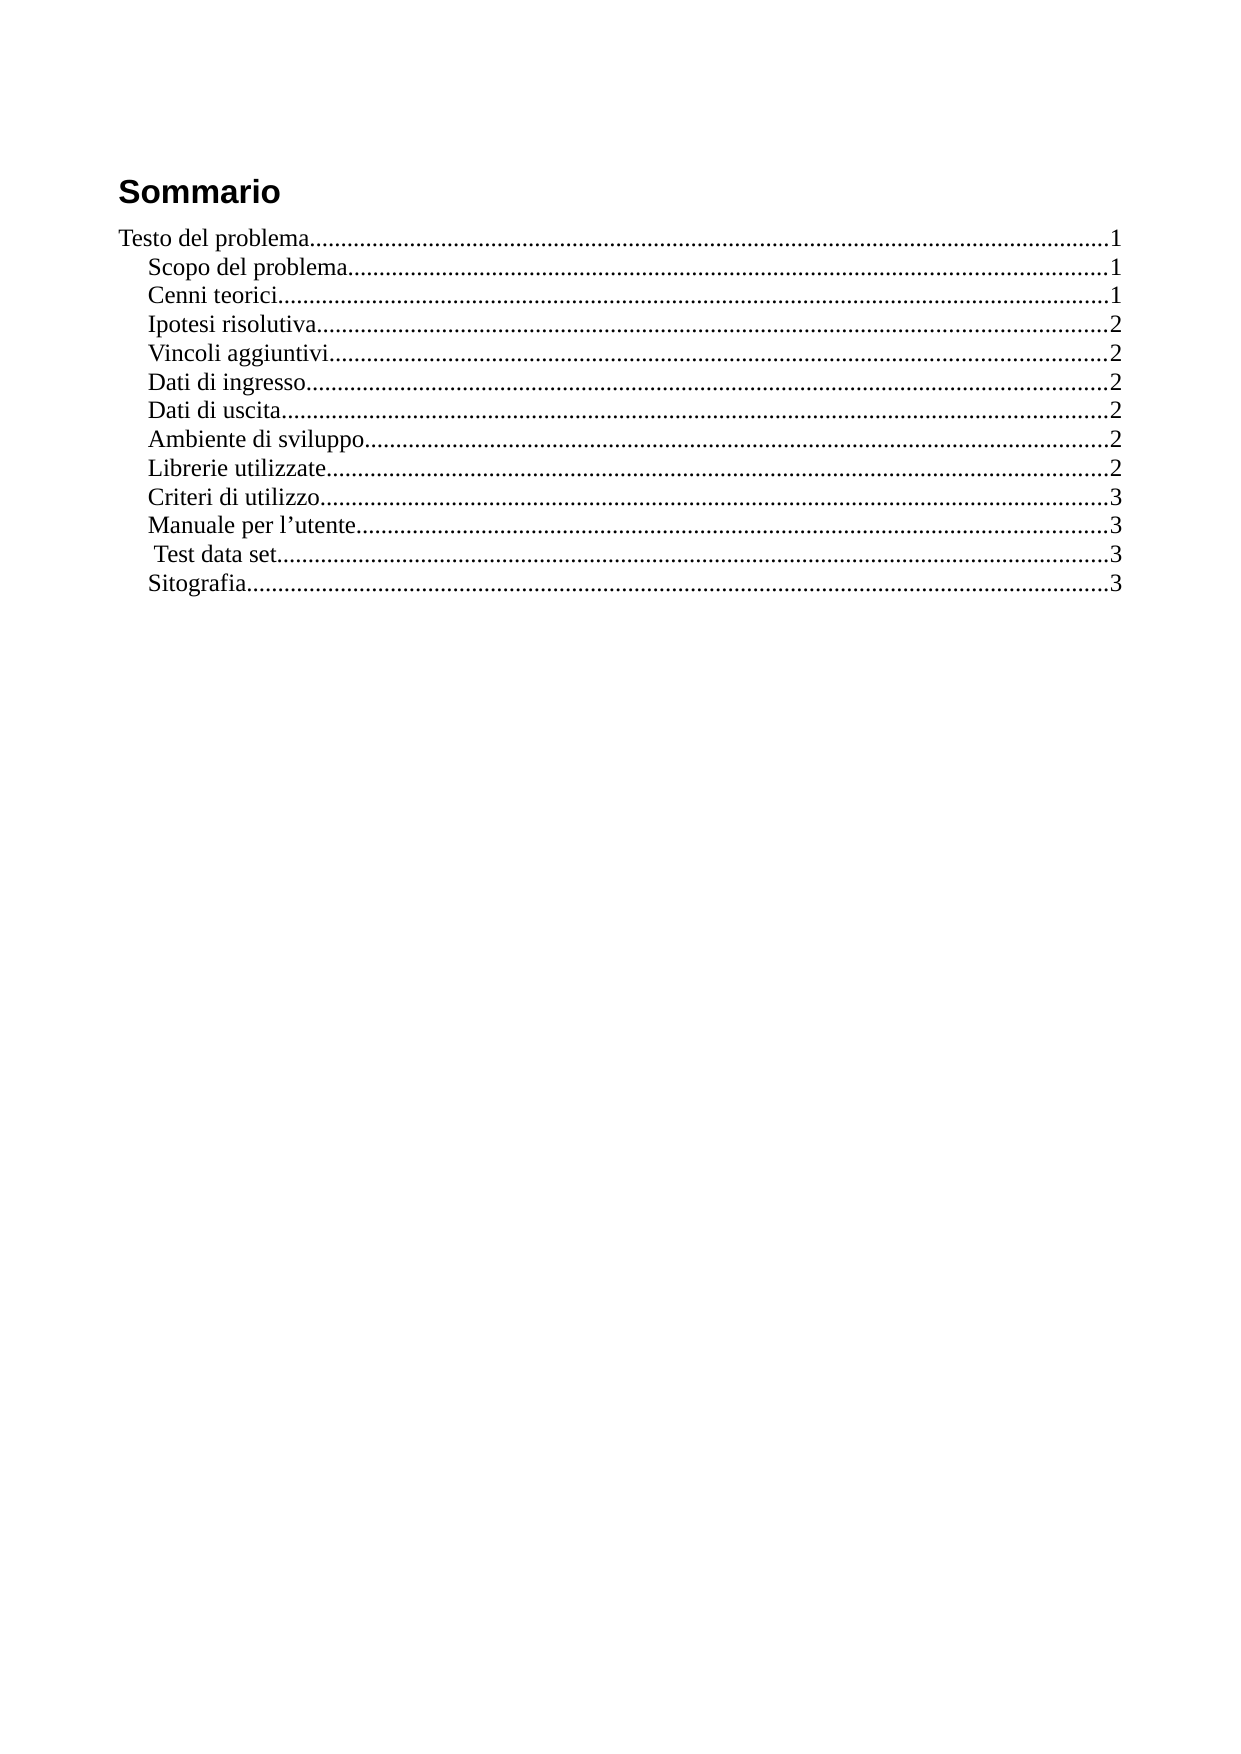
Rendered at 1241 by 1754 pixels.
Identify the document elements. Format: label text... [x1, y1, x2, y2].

text Manuale per l’utente 3 [148, 510, 1122, 539]
text Ambiente di sviluppo 2 [148, 424, 1122, 453]
text Vincoli aggiuntivi 2 [148, 338, 1122, 367]
text Dati di ingresso 2 [148, 367, 1122, 395]
text Sitografia 3 [148, 568, 1122, 597]
text Testo del problema 1 [118, 223, 1122, 252]
text Librerie utilizzate 2 [148, 453, 1122, 482]
text Criteri di utilizzo 3 [148, 482, 1122, 510]
text Test data set 3 [148, 539, 1122, 568]
text Cenni teorici 1 [148, 280, 1122, 309]
text Scopo del problema 1 [148, 252, 1122, 280]
text Dati di uscita 2 [148, 395, 1122, 424]
text Ipotesi risolutiva 2 [148, 309, 1122, 338]
subtitle Sommario [118, 172, 1122, 210]
